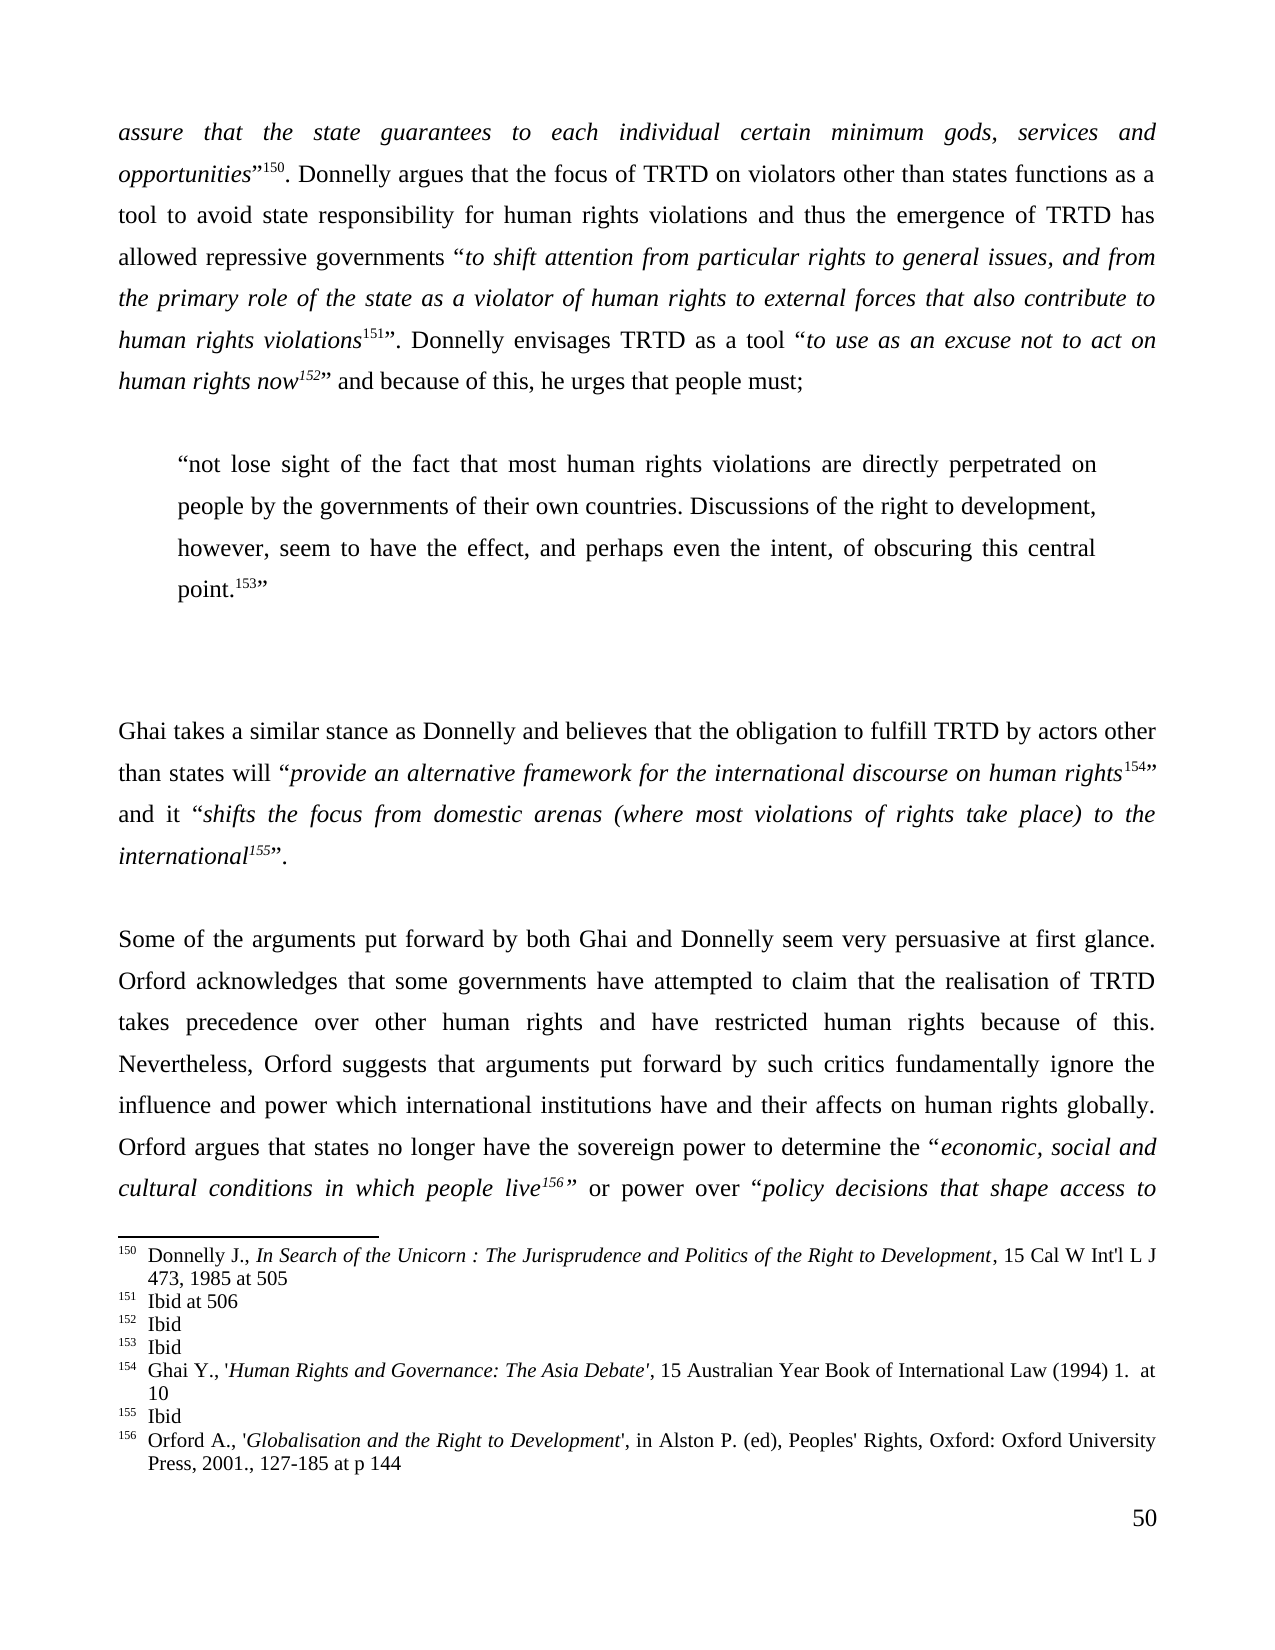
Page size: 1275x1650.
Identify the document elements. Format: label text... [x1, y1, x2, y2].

text Some of the arguments put forward by both Ghai and Donnelly seem very persuasive at first glance. Orford acknowledges that some governments have attempted to claim that the realisation of TRTD takes precedence over other human rights and have restricted human rights because of this. Nevertheless, Orford suggests that arguments put forward by such critics fundamentally ignore the influence and power which international institutions have and their affects on human rights globally. Orford argues that states no longer have the sovereign power to determine the “economic, social and cultural conditions in which people live” or power over “policy decisions that shape access to [118, 925, 1157, 1202]
text Orford A., 'Globalisation and the Right to Development', in Alston P. (ed), Peoples' Rights, Oxford: Oxford University Press, 2001., 127-185 at p 144 [118, 1428, 1157, 1475]
text Ibid [118, 1336, 1157, 1359]
text assure that the state guarantees to each individual certain minimum gods, services and opportunities”. Donnelly argues that the focus of TRTD on violators other than states functions as a tool to avoid state responsibility for human rights violations and thus the emergence of TRTD has allowed repressive governments “to shift attention from particular rights to general issues, and from the primary role of the state as a violator of human rights to external forces that also contribute to human rights violations”. Donnelly envisages TRTD as a tool “to use as an excuse not to act on human rights now” and because of this, he urges that people must; [118, 118, 1157, 395]
text Ibid [118, 1405, 1157, 1428]
text Donnelly J., In Search of the Unicorn : The Jurisprudence and Politics of the Right to Development, 15 Cal W Int'l L J 473, 1985 at 505 [118, 1243, 1157, 1290]
text Ibid at 506 [118, 1290, 1157, 1313]
text Ghai Y., 'Human Rights and Governance: The Asia Debate', 15 Australian Year Book of International Law (1994) 1. at 10 [118, 1359, 1157, 1405]
text “not lose sight of the fact that most human rights violations are directly perpetrated on people by the governments of their own countries. Discussions of the right to development, however, seem to have the effect, and perhaps even the intent, of obscuring this central point.” [177, 451, 1098, 603]
text Ibid [118, 1313, 1157, 1336]
text Ghai takes a similar stance as Donnelly and believes that the obligation to fulfill TRTD by actors other than states will “provide an alternative framework for the international discourse on human rights” and it “shifts the focus from domestic arenas (where most violations of rights take place) to the international”. [118, 717, 1157, 870]
